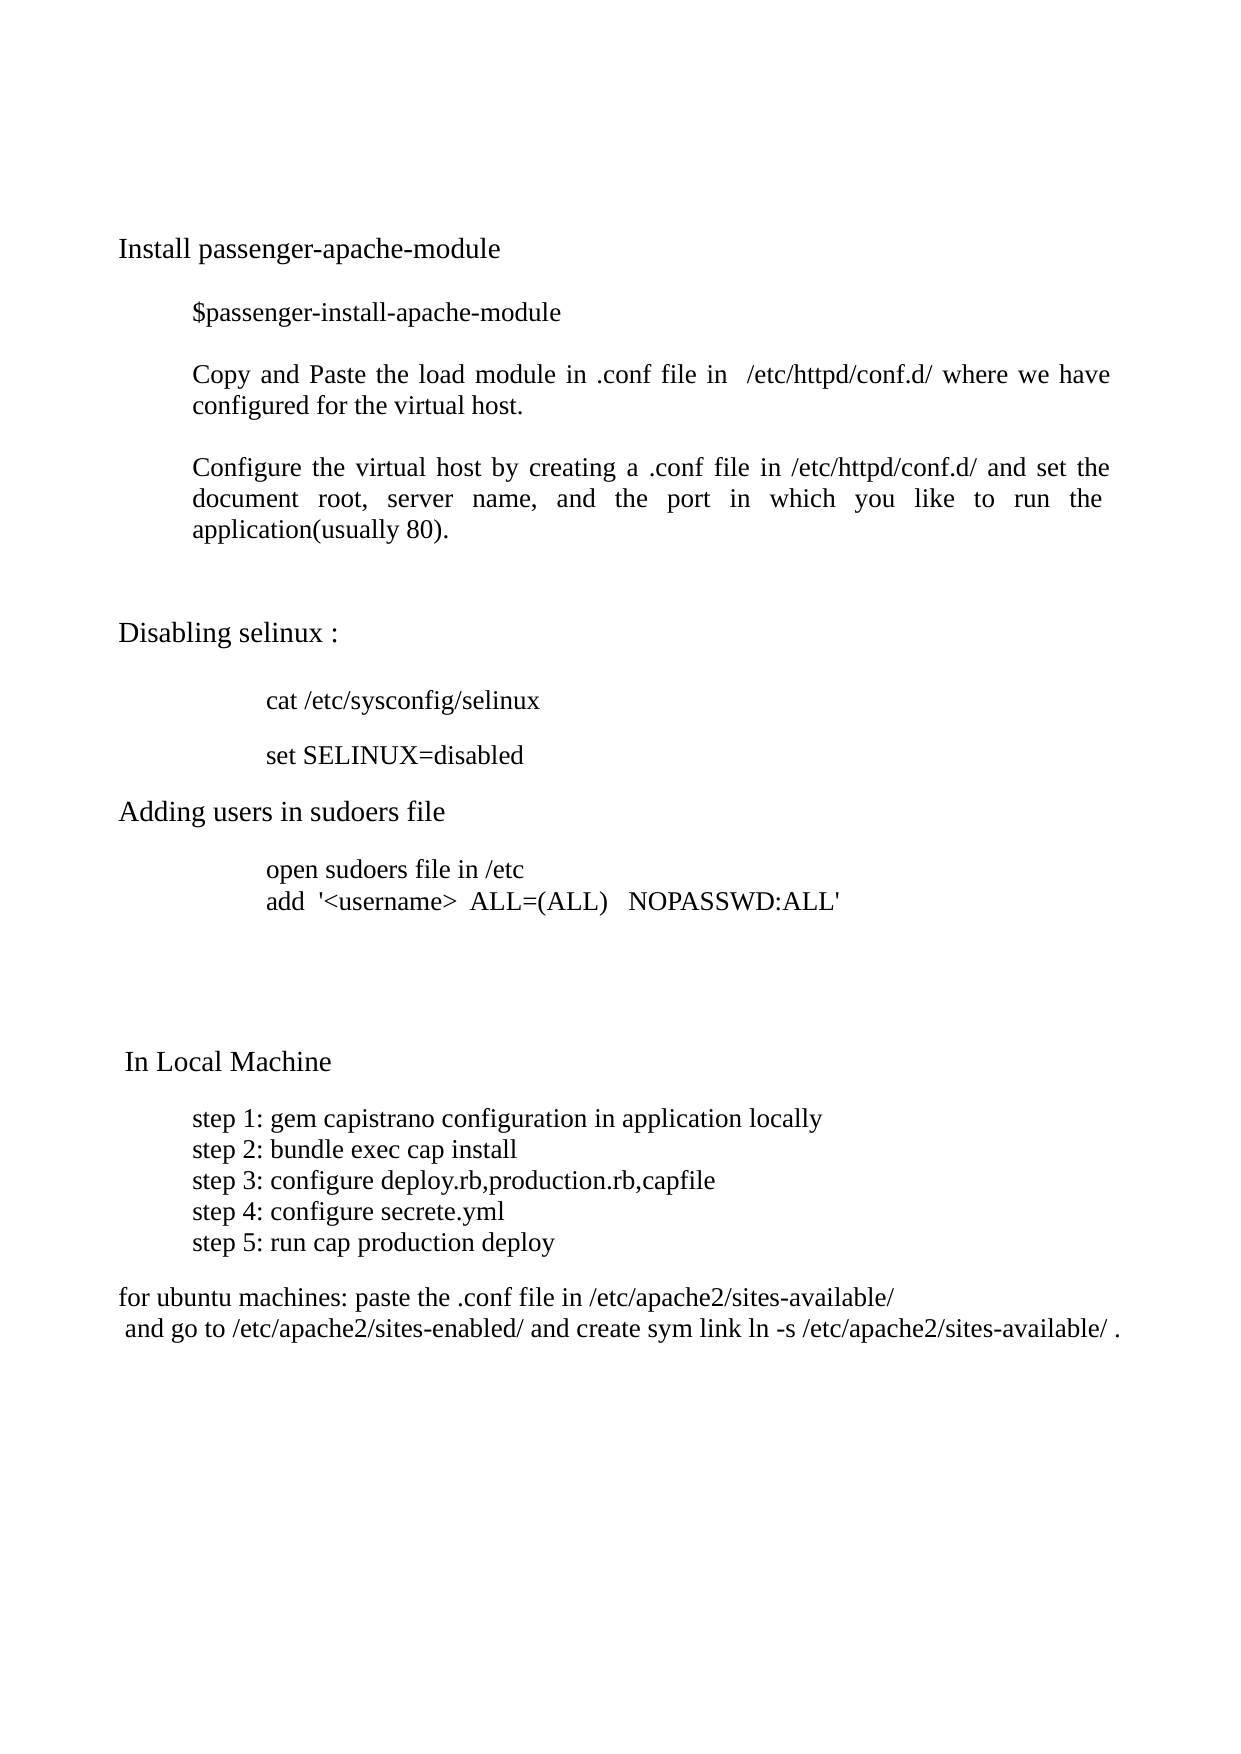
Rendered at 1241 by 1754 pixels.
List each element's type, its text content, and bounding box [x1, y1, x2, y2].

text $passenger-install-apache-module [118, 296, 1122, 327]
text step 2: bundle exec cap install [118, 1133, 1122, 1164]
text for ubuntu machines: paste the .conf file in /etc/apache2/sites-available/ [118, 1281, 1122, 1312]
text step 4: configure secrete.yml [118, 1195, 1122, 1226]
text and go to /etc/apache2/sites-enabled/ and create sym link ln -s /etc/apache2/sites-available/ . [118, 1312, 1122, 1343]
text Install passenger-apache-module [118, 231, 1122, 265]
text open sudoers file in /etc [118, 851, 1122, 885]
text step 5: run cap production deploy [118, 1226, 1122, 1257]
text Copy and Paste the load module in .conf file in /etc/httpd/conf.d/ where we have configured for the virtual host. [118, 358, 1122, 420]
text add '<username> ALL=(ALL) NOPASSWD:ALL' [118, 885, 1122, 916]
text cat /etc/sysconfig/selinux [118, 682, 1122, 716]
text set SELINUX=disabled [118, 739, 1122, 771]
text In Local Machine [118, 1044, 1122, 1078]
text Disabling selinux : [118, 615, 1122, 649]
text Configure the virtual host by creating a .conf file in /etc/httpd/conf.d/ and set the document root, server name, and the port in which you like to run the application(usually 80). [118, 451, 1122, 544]
text step 1: gem capistrano configuration in application locally [118, 1102, 1122, 1133]
text step 3: configure deploy.rb,production.rb,capfile [118, 1164, 1122, 1195]
text Adding users in sudoers file [118, 794, 1122, 828]
